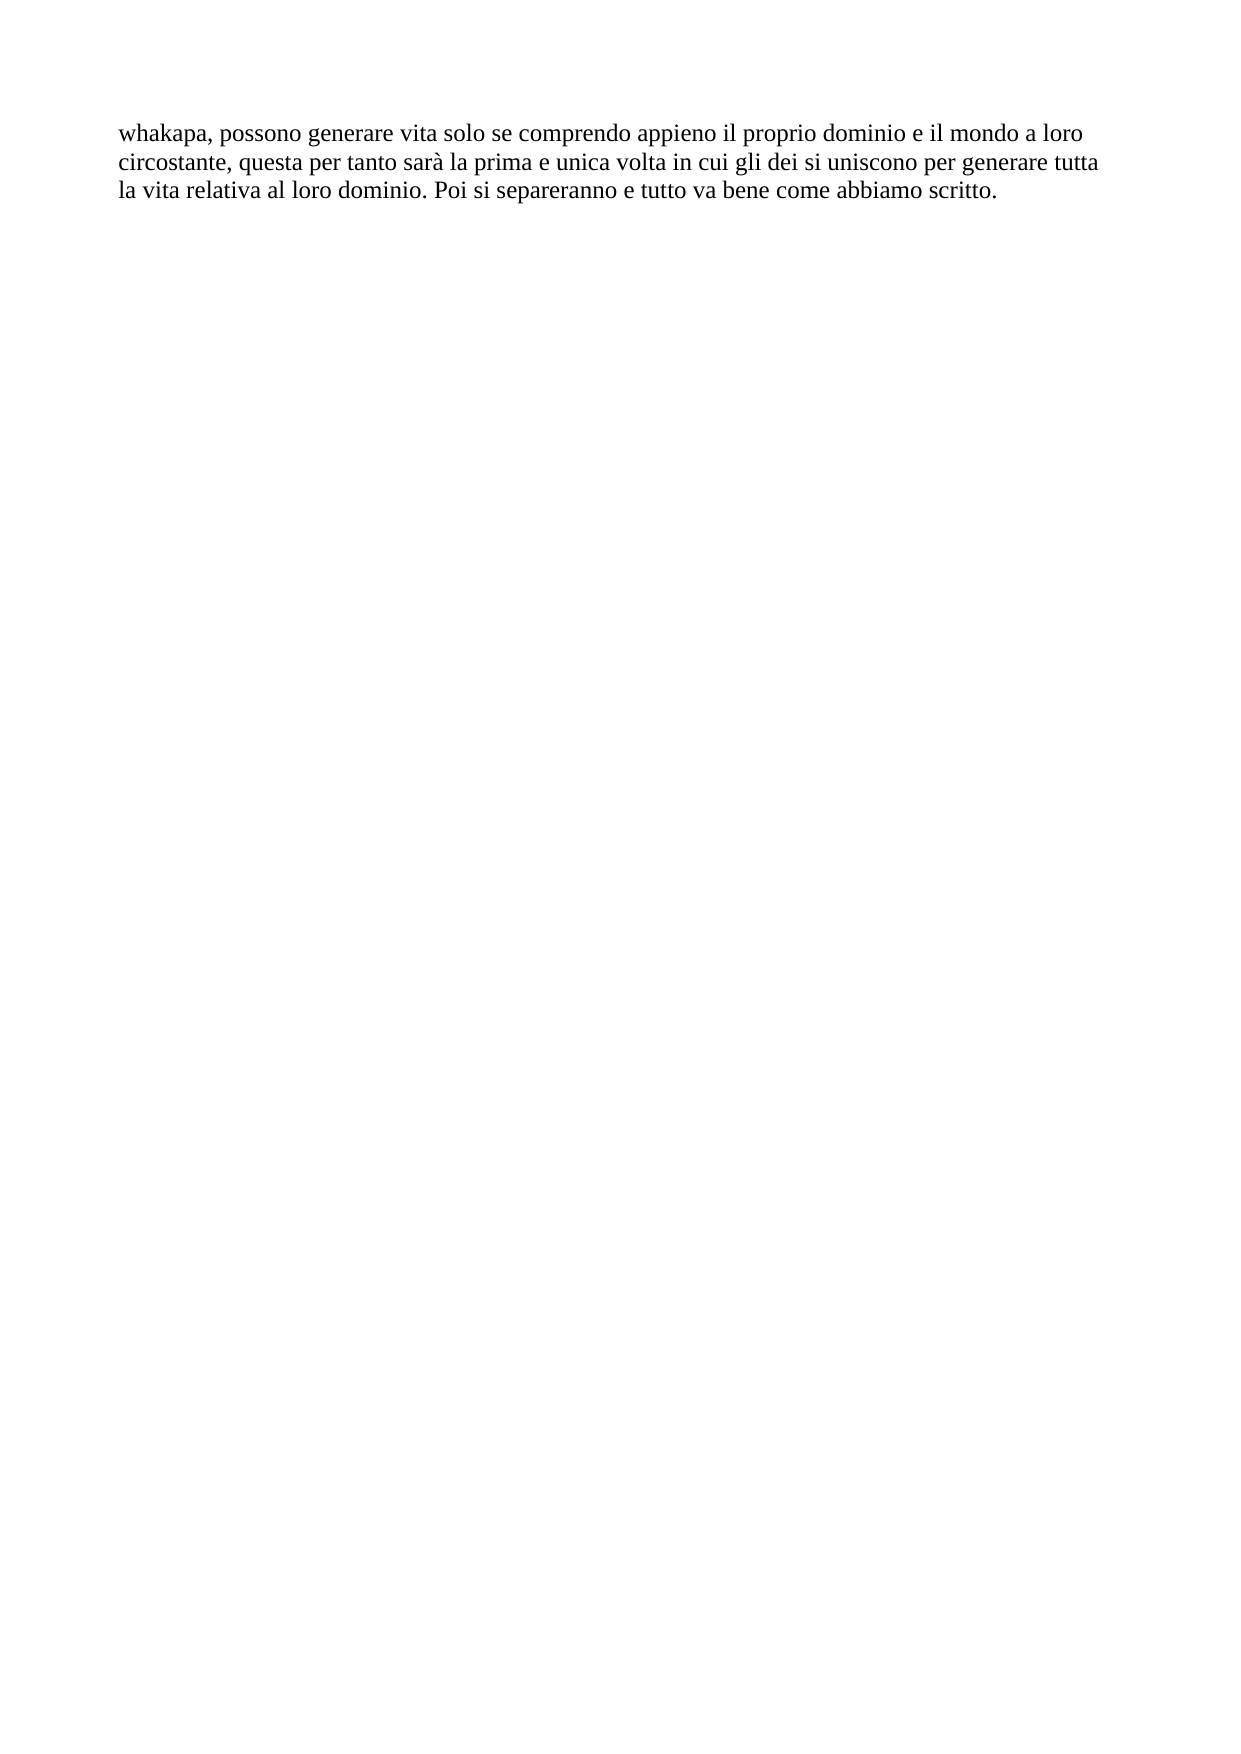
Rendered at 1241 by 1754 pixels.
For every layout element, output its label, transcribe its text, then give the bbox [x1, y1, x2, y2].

text whakapa, possono generare vita solo se comprendo appieno il proprio dominio e il mondo a loro circostante, questa per tanto sarà la prima e unica volta in cui gli dei si uniscono per generare tutta la vita relativa al loro dominio. Poi si separeranno e tutto va bene come abbiamo scritto. [118, 118, 1122, 204]
